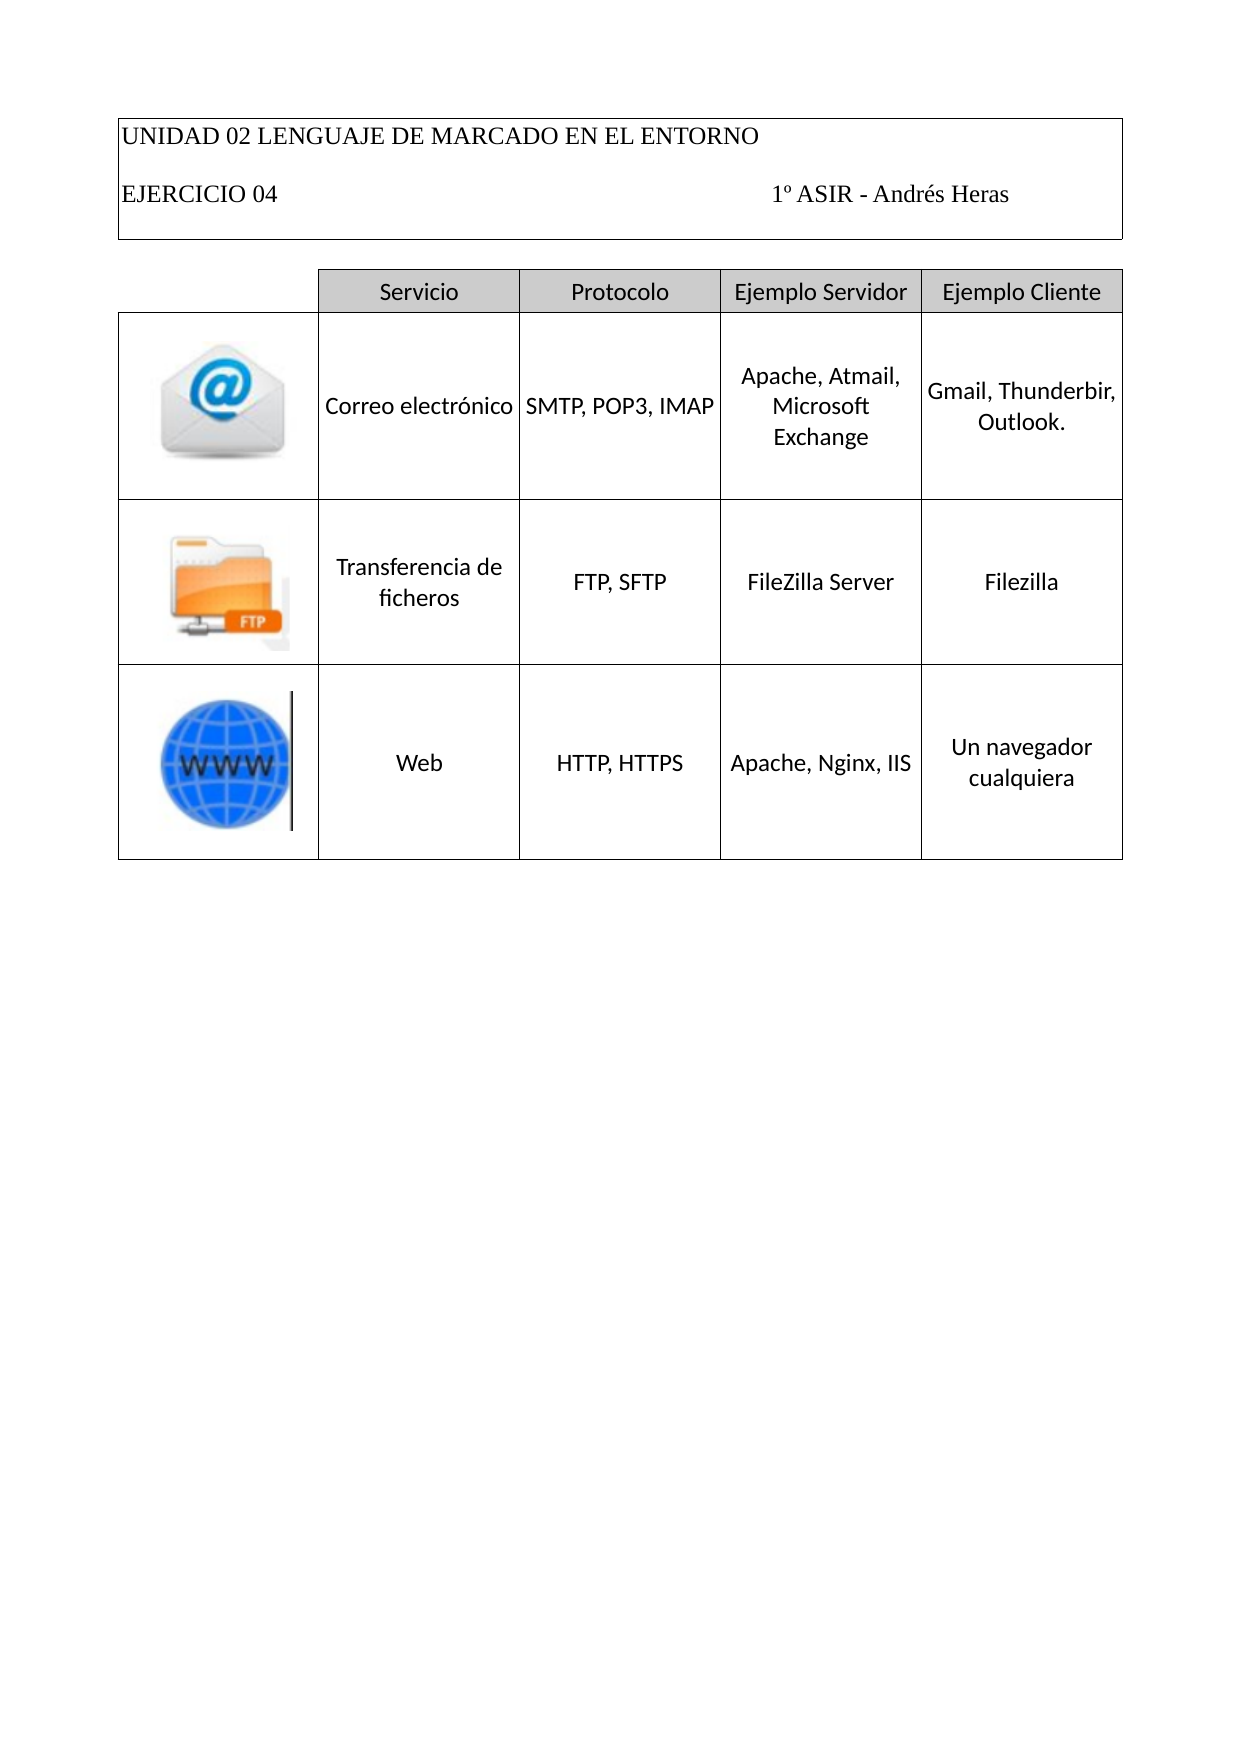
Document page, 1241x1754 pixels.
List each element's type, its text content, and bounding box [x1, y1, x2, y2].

picture [162, 525, 290, 651]
table_cell Web [319, 665, 519, 859]
table_cell Apache, Atmail, Microsoft Exchange [721, 313, 921, 499]
table_header Ejemplo Cliente [922, 270, 1122, 312]
table_cell Apache, Nginx, IIS [721, 665, 921, 859]
table_header Protocolo [520, 270, 720, 312]
table_header Servicio [319, 270, 519, 312]
table_cell Correo electrónico [319, 313, 519, 499]
table_cell Un navegador cualquiera [922, 665, 1122, 859]
table_cell SMTP, POP3, IMAP [520, 313, 720, 499]
table_cell Transferencia de ficheros [319, 500, 519, 664]
table_cell HTTP, HTTPS [520, 665, 720, 859]
table_cell Gmail, Thunderbir, Outlook. [922, 313, 1122, 499]
picture [155, 691, 293, 831]
table_cell [119, 500, 318, 664]
table_cell [119, 313, 318, 499]
table_cell Filezilla [922, 500, 1122, 664]
table_cell [119, 665, 318, 859]
table_header [118, 269, 318, 312]
picture [149, 341, 299, 463]
table_header Ejemplo Servidor [721, 270, 921, 312]
table_cell FileZilla Server [721, 500, 921, 664]
table_cell FTP, SFTP [520, 500, 720, 664]
